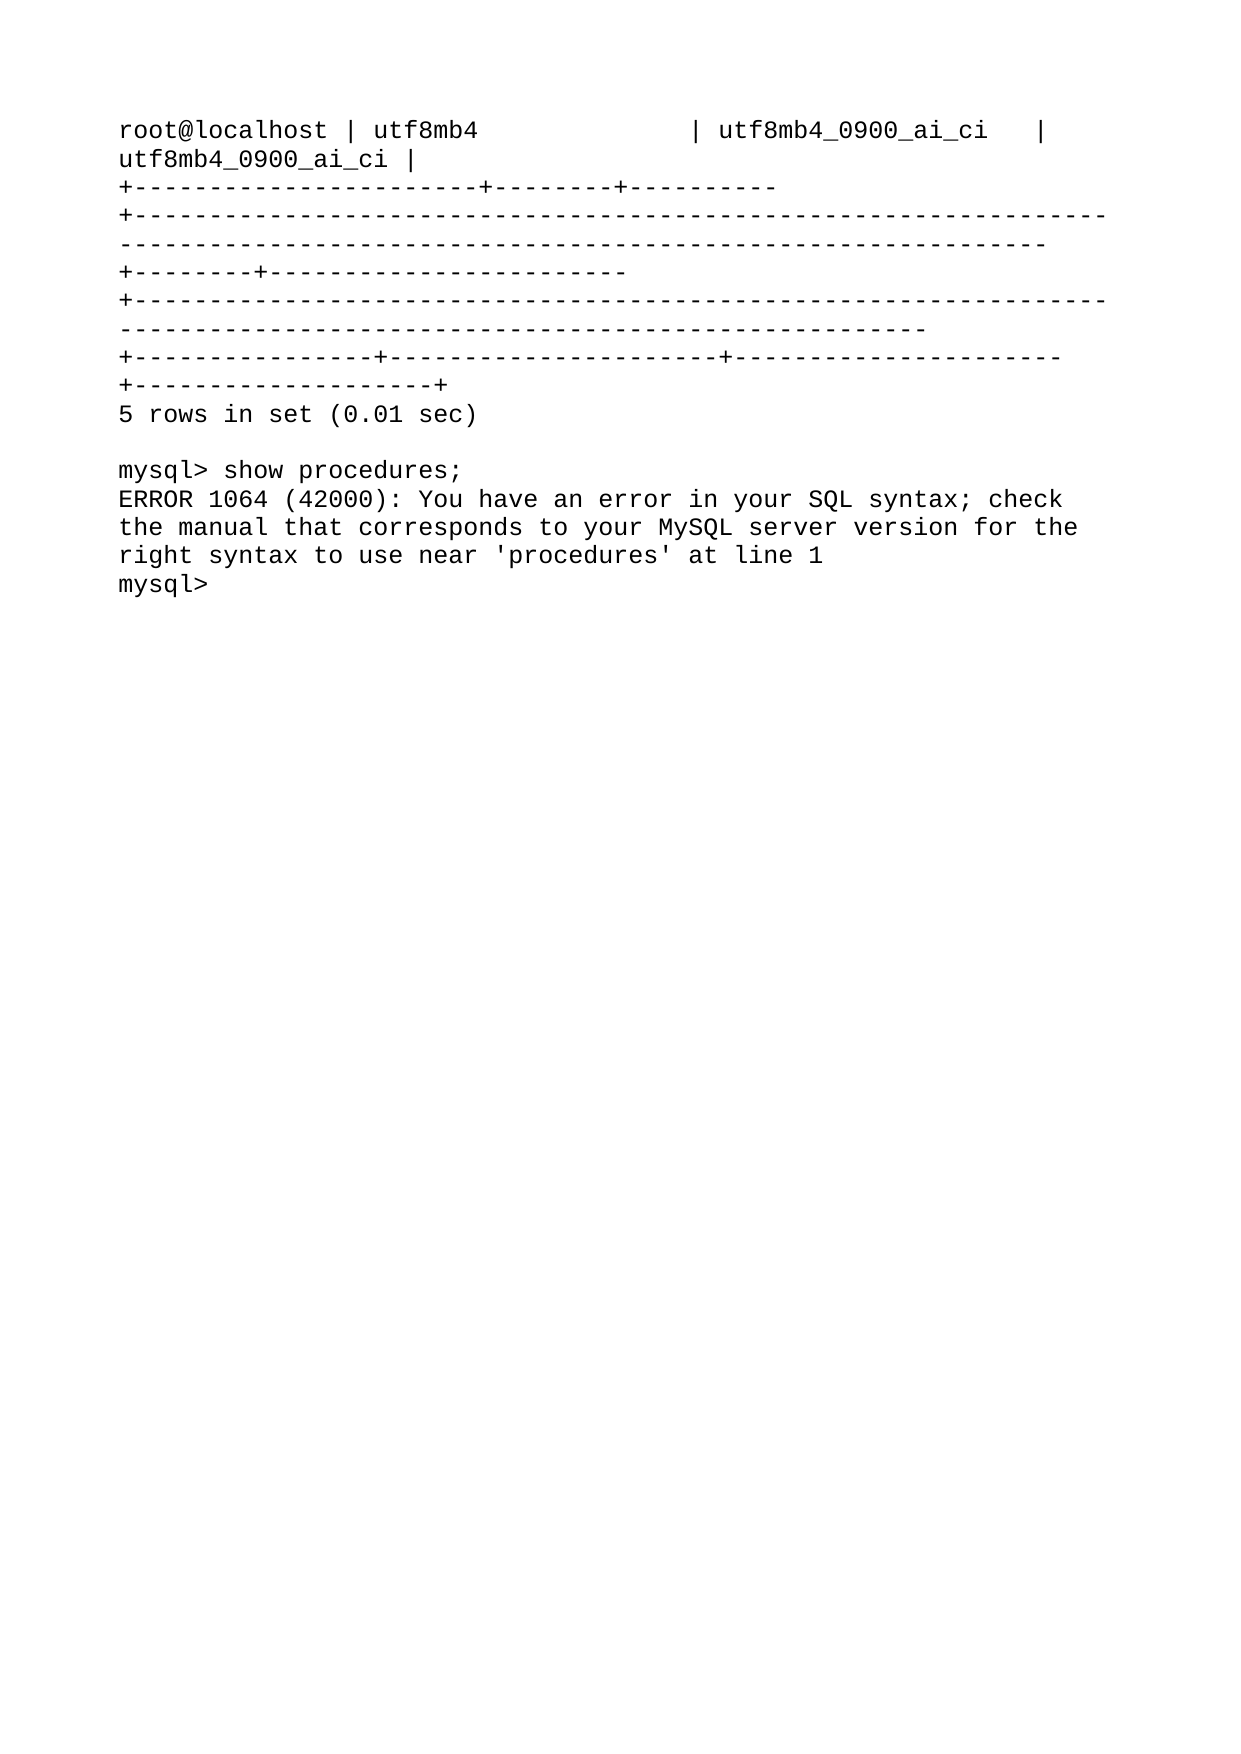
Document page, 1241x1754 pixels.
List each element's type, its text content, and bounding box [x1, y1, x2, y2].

text +-----------------------+--------+----------+-------------------------------------------------------------------------------------------------------------------------------+--------+------------------------+-----------------------------------------------------------------------------------------------------------------------+----------------+----------------------+----------------------+--------------------+ [118, 175, 1122, 401]
text ERROR 1064 (42000): You have an error in your SQL syntax; check the manual that corresponds to your MySQL server version for the right syntax to use near 'procedures' at line 1 [118, 486, 1122, 571]
text mysql> [118, 571, 1122, 600]
text mysql> show procedures; [118, 458, 1122, 486]
text root@localhost | utf8mb4 | utf8mb4_0900_ai_ci | utf8mb4_0900_ai_ci | [118, 118, 1122, 175]
text 5 rows in set (0.01 sec) [118, 401, 1122, 430]
